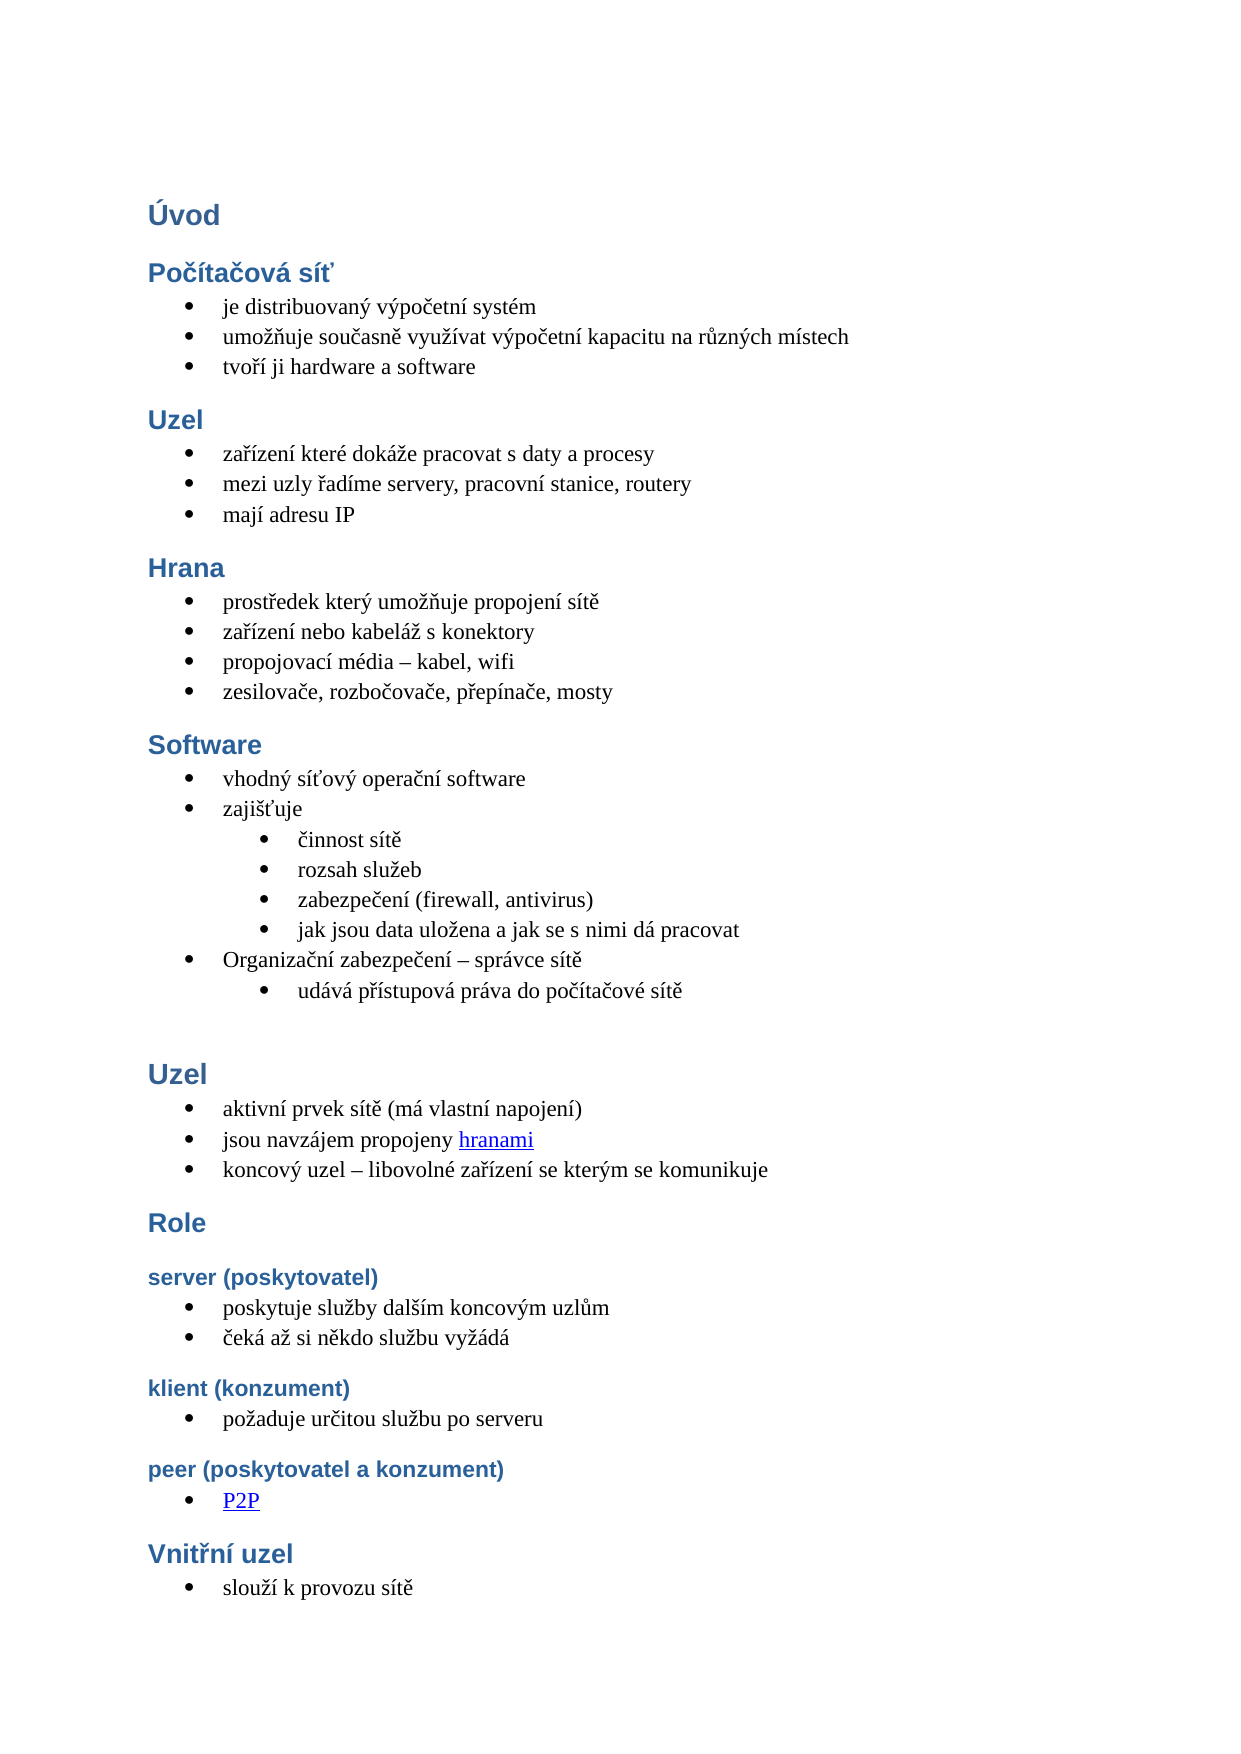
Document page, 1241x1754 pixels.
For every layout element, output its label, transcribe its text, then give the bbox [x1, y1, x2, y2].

subtitle klient (konzument) [148, 1375, 1093, 1402]
subtitle Úvod [148, 198, 1093, 231]
list prostředek který umožňuje propojení sítě [185, 588, 1093, 614]
list zajišťuje [185, 796, 1093, 822]
subtitle Software [148, 729, 1093, 761]
list poskytuje služby dalším koncovým uzlům [185, 1294, 1093, 1320]
list požaduje určitou službu po serveru [185, 1405, 1093, 1432]
subtitle Počítačová síť [148, 257, 1093, 288]
list mají adresu IP [185, 501, 1093, 527]
subtitle peer (poskytovatel a konzument) [148, 1456, 1093, 1483]
list rozsah služeb [260, 856, 1093, 882]
list je distribuovaný výpočetní systém [185, 293, 1093, 319]
list čeká až si někdo službu vyžádá [185, 1324, 1093, 1351]
subtitle Vnitřní uzel [148, 1538, 1093, 1569]
list umožňuje současně využívat výpočetní kapacitu na různých místech [185, 323, 1093, 349]
subtitle server (poskytovatel) [148, 1264, 1093, 1290]
list mezi uzly řadíme servery, pracovní stanice, routery [185, 471, 1093, 497]
list činnost sítě [260, 826, 1093, 852]
list zabezpečení (firewall, antivirus) [260, 886, 1093, 912]
list koncový uzel – libovolné zařízení se kterým se komunikuje [185, 1156, 1093, 1182]
list zesilovače, rozbočovače, přepínače, mosty [185, 678, 1093, 705]
list aktivní prvek sítě (má vlastní napojení) [185, 1096, 1093, 1122]
list vhodný síťový operační software [185, 765, 1093, 792]
list jsou navzájem propojeny hranami [185, 1126, 1093, 1152]
subtitle Uzel [148, 1057, 1093, 1091]
list jak jsou data uložena a jak se s nimi dá pracovat [260, 916, 1093, 943]
list zařízení nebo kabeláž s konektory [185, 618, 1093, 644]
list tvoří ji hardware a software [185, 353, 1093, 380]
list zařízení které dokáže pracovat s daty a procesy [185, 440, 1093, 467]
list Organizační zabezpečení – správce sítě [185, 947, 1093, 973]
list slouží k provozu sítě [185, 1574, 1093, 1600]
subtitle Uzel [148, 404, 1093, 436]
list propojovací média – kabel, wifi [185, 648, 1093, 674]
list P2P [185, 1487, 1093, 1513]
list udává přístupová práva do počítačové sítě [260, 977, 1093, 1003]
subtitle Hrana [148, 552, 1093, 583]
subtitle Role [148, 1207, 1093, 1238]
